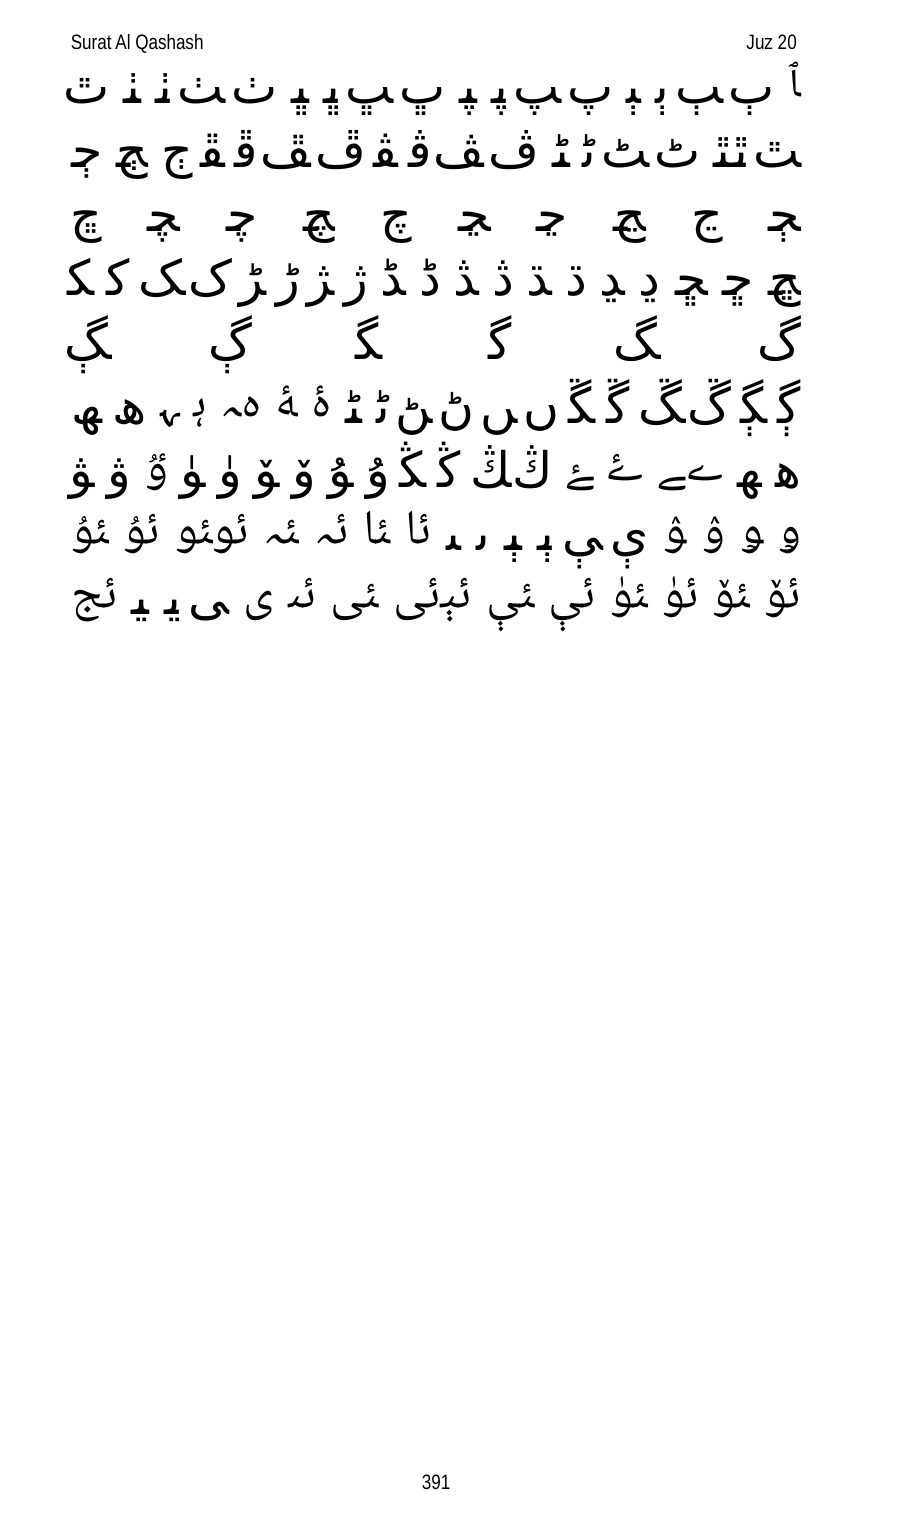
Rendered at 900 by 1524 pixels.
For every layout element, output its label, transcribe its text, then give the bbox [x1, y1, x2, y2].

text ﭑ ﭒ ﭓ ﭔ ﭕ ﭖ ﭗ ﭘ ﭙ ﭚ ﭛ ﭜ ﭝ ﭞ ﭟ ﭠ ﭡ ﭢ ﭣ ﭤﭥ ﭦ ﭧ ﭨ ﭩ ﭪ ﭫ ﭬ ﭭ ﭮ ﭯ ﭰ ﭱ ﭲ ﭳ ﭴ ﭵ ﭶ ﭷ ﭸ ﭹ ﭺ ﭻ ﭼ ﭽ ﭾ [71, 60, 801, 252]
text ﮘ ﮙ ﮚ ﮛ ﮜ ﮝ ﮞ ﮟ ﮠ ﮡ ﮢ ﮣ ﮤ ﮥ ﮦﮧ ﮨ ﮩ ﮪ ﮫ ﮬ ﮭ ﮮﮯ ﮰ ﮱ ﯓ ﯔ ﯕ ﯖ ﯗ ﯘ ﯙ ﯚ ﯛ ﯜ ﯝ ﯞ ﯟ ﯠ ﯡ ﯢ ﯣ ﯤ ﯥ ﯦ ﯧ ﯨ ﯩ ﯪ ﯫ ﯬ ﯭ ﯮﯯ ﯰ ﯱ ﯲ ﯳ ﯴ ﯵ ﯶ ﯷ ﯸﯹ ﯺ ﯻ ﯼ ﯽ ﯾ ﯿ ﰀ [71, 379, 801, 635]
text ﭿ ﮀ ﮁ ﮂ ﮃ ﮄ ﮅ ﮆ ﮇ ﮈ ﮉ ﮊ ﮋ ﮌ ﮍ ﮎ ﮏ ﮐ ﮑ ﮒ ﮓ ﮔ ﮕ ﮖ ﮗ [71, 252, 801, 379]
